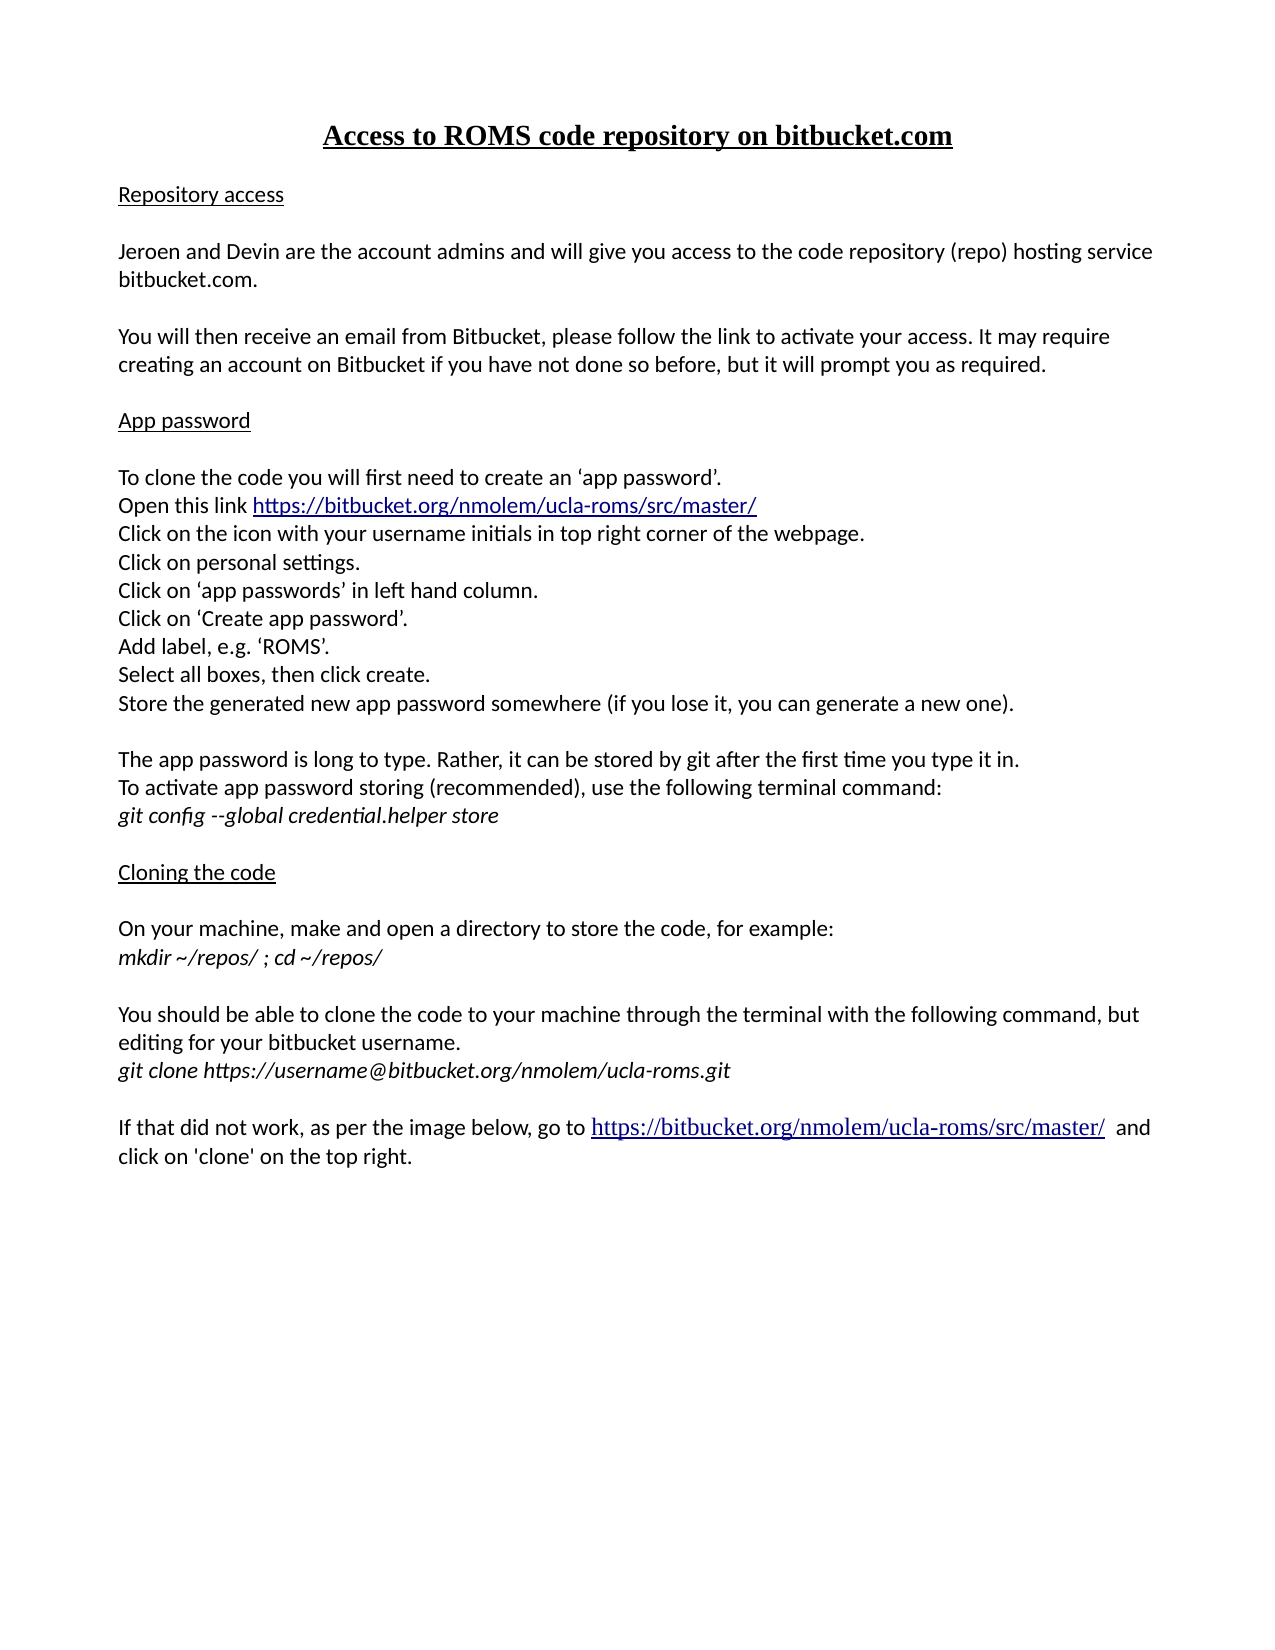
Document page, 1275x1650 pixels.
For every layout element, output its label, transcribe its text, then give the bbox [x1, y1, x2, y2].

text mkdir ~/repos/ ; cd ~/repos/ [118, 943, 1157, 971]
text To activate app password storing (recommended), use the following terminal command: [118, 773, 1157, 801]
text Open this link https://bitbucket.org/nmolem/ucla-roms/src/master/ [118, 491, 1157, 519]
text Select all boxes, then click create. [118, 660, 1157, 688]
text Repository access [118, 180, 1157, 209]
text Jeroen and Devin are the account admins and will give you access to the code repository (repo) hosting service bitbucket.com. [118, 237, 1157, 293]
text You will then receive an email from Bitbucket, please follow the link to activate your access. It may require creating an account on Bitbucket if you have not done so before, but it will prompt you as required. [118, 322, 1157, 378]
text Store the generated new app password somewhere (if you lose it, you can generate a new one). [118, 688, 1157, 717]
text Click on ‘app passwords’ in left hand column. [118, 576, 1157, 604]
text Cloning the code [118, 858, 1157, 886]
text To clone the code you will first need to create an ‘app password’. [118, 463, 1157, 491]
text Add label, e.g. ‘ROMS’. [118, 632, 1157, 660]
text git config --global credential.helper store [118, 801, 1157, 830]
text Click on ‘Create app password’. [118, 604, 1157, 632]
text Access to ROMS code repository on bitbucket.com [118, 118, 1157, 152]
text On your machine, make and open a directory to store the code, for example: [118, 914, 1157, 943]
text App password [118, 406, 1157, 434]
text You should be able to clone the code to your machine through the terminal with the following command, but editing for your bitbucket username. git clone https://username@bitbucket.org/nmolem/ucla-roms.git [118, 999, 1157, 1084]
text If that did not work, as per the image below, go to https://bitbucket.org/nmolem/ucla-roms/src/master/ and click on 'clone' on the top right. [118, 1112, 1157, 1170]
text Click on the icon with your username initials in top right corner of the webpage. [118, 519, 1157, 547]
text Click on personal settings. [118, 547, 1157, 576]
text The app password is long to type. Rather, it can be stored by git after the first time you type it in. [118, 745, 1157, 773]
